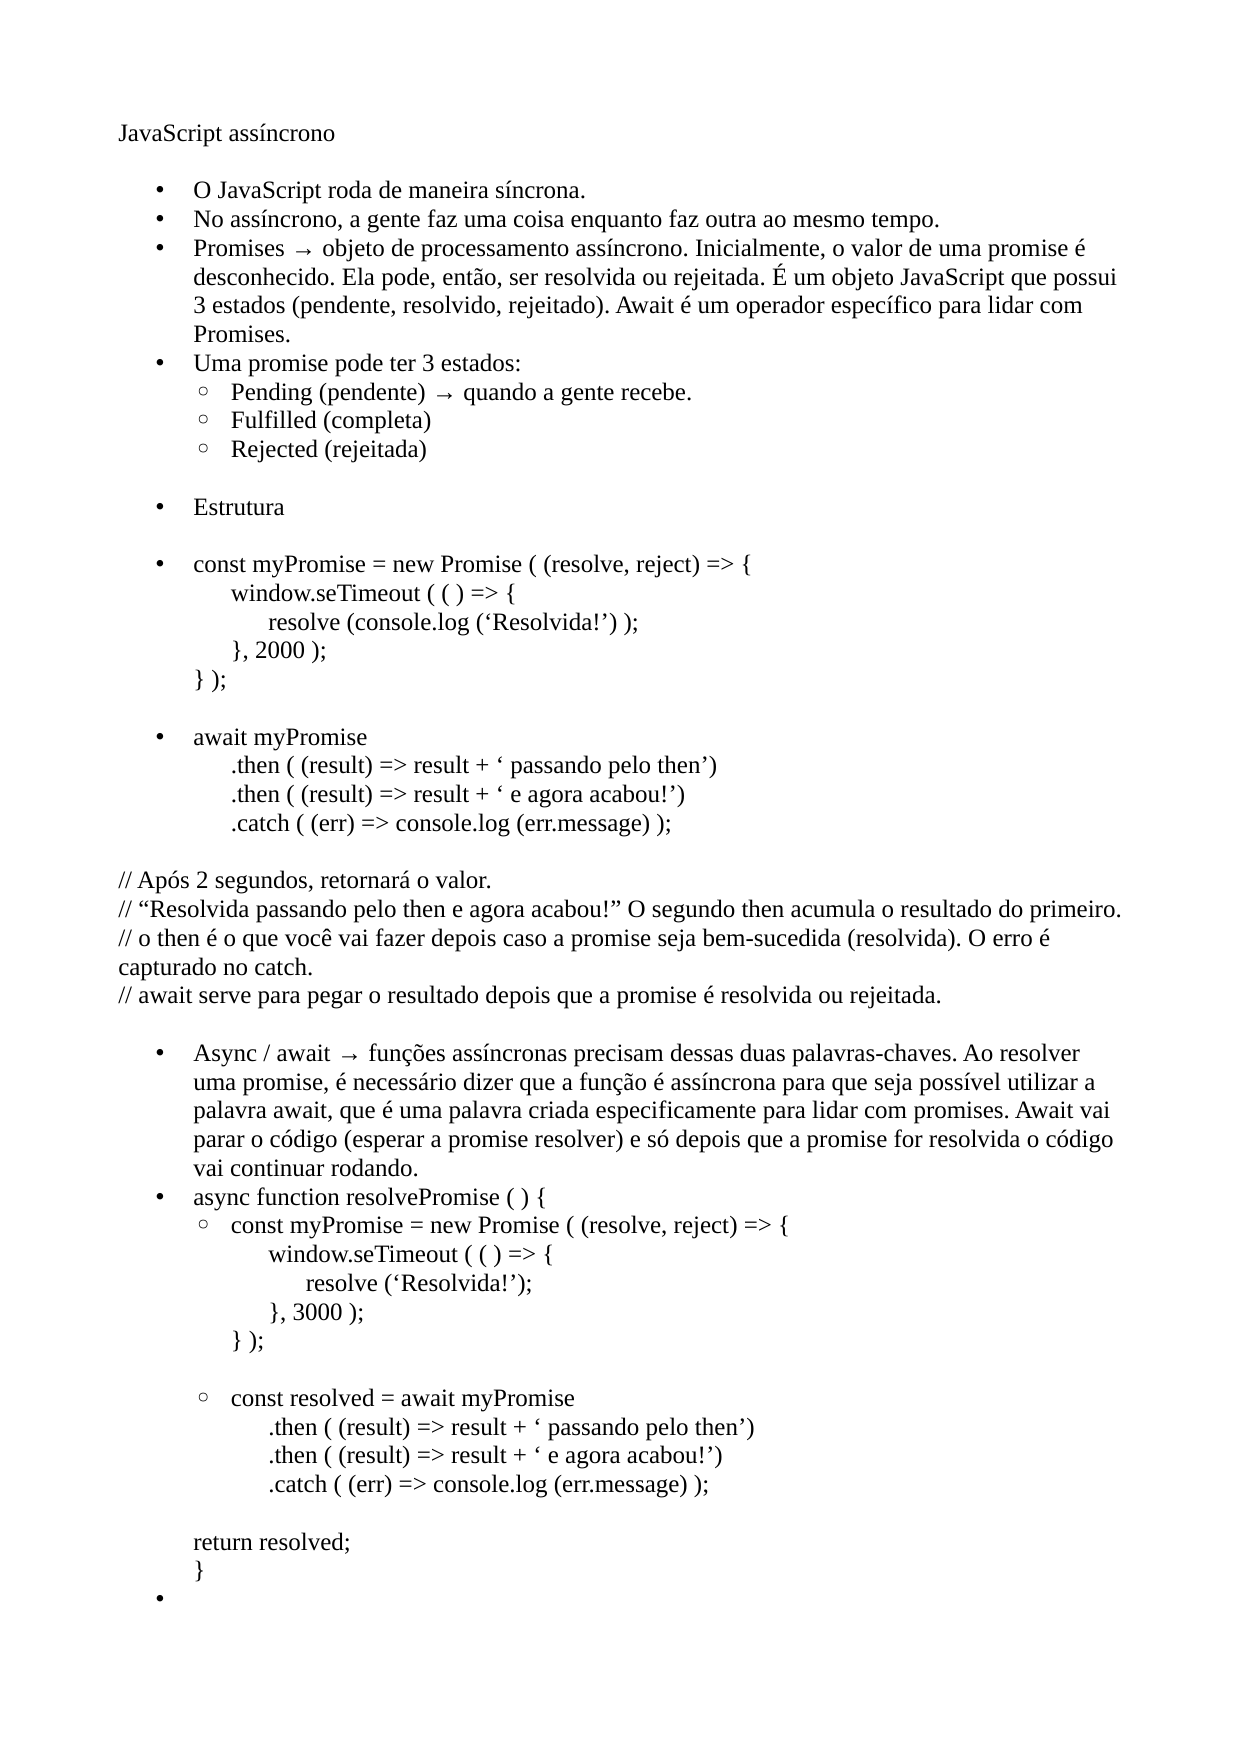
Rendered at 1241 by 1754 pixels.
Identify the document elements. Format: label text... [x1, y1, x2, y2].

list No assíncrono, a gente faz uma coisa enquanto faz outra ao mesmo tempo. [156, 204, 1122, 233]
list Uma promise pode ter 3 estados: [156, 348, 1122, 377]
list Async / await → funções assíncronas precisam dessas duas palavras-chaves. Ao resolver uma promise, é necessário dizer que a função é assíncrona para que seja possível utilizar a palavra await, que é uma palavra criada especificamente para lidar com promises. Await vai parar o código (esperar a promise resolver) e só depois que a promise for resolvida o código vai continuar rodando. [156, 1038, 1122, 1182]
list Estrutura [156, 492, 1122, 521]
list Rejected (rejeitada) [193, 434, 1122, 463]
table_header const myPromise = new Promise ( (resolve, reject) => { window.seTimeout ( ( ) => { resolve (console.log (‘Resolvida!’) ); }, 2000 ); } ); await myPromise .then ( (result) => result + ‘ passando pelo then’) .then ( (result) => result + ‘ e agora acabou!’) .catch ( (err) => console.log (err.message) ); // Após 2 segundos, retornará o valor. // “Resolvida passando pelo then e agora acabou!” O segundo then acumula o resultado do primeiro. // o then é o que você vai fazer depois caso a promise seja bem-sucedida (resolvida). O erro é capturado no catch. // await serve para pegar o resultado depois que a promise é resolvida ou rejeitada. [118, 549, 1122, 1009]
text JavaScript assíncrono [118, 118, 1122, 147]
list Pending (pendente) → quando a gente recebe. [193, 377, 1122, 406]
list Promises → objeto de processamento assíncrono. Inicialmente, o valor de uma promise é desconhecido. Ela pode, então, ser resolvida ou rejeitada. É um objeto JavaScript que possui 3 estados (pendente, resolvido, rejeitado). Await é um operador específico para lidar com Promises. [156, 233, 1122, 348]
list O JavaScript roda de maneira síncrona. [156, 176, 1122, 204]
table_header async function resolvePromise ( ) { const myPromise = new Promise ( (resolve, reject) => { window.seTimeout ( ( ) => { resolve (‘Resolvida!’); }, 3000 ); } ); const resolved = await myPromise .then ( (result) => result + ‘ passando pelo then’) .then ( (result) => result + ‘ e agora acabou!’) .catch ( (err) => console.log (err.message) ); return resolved; } [118, 1182, 1122, 1584]
list Fulfilled (completa) [193, 406, 1122, 434]
